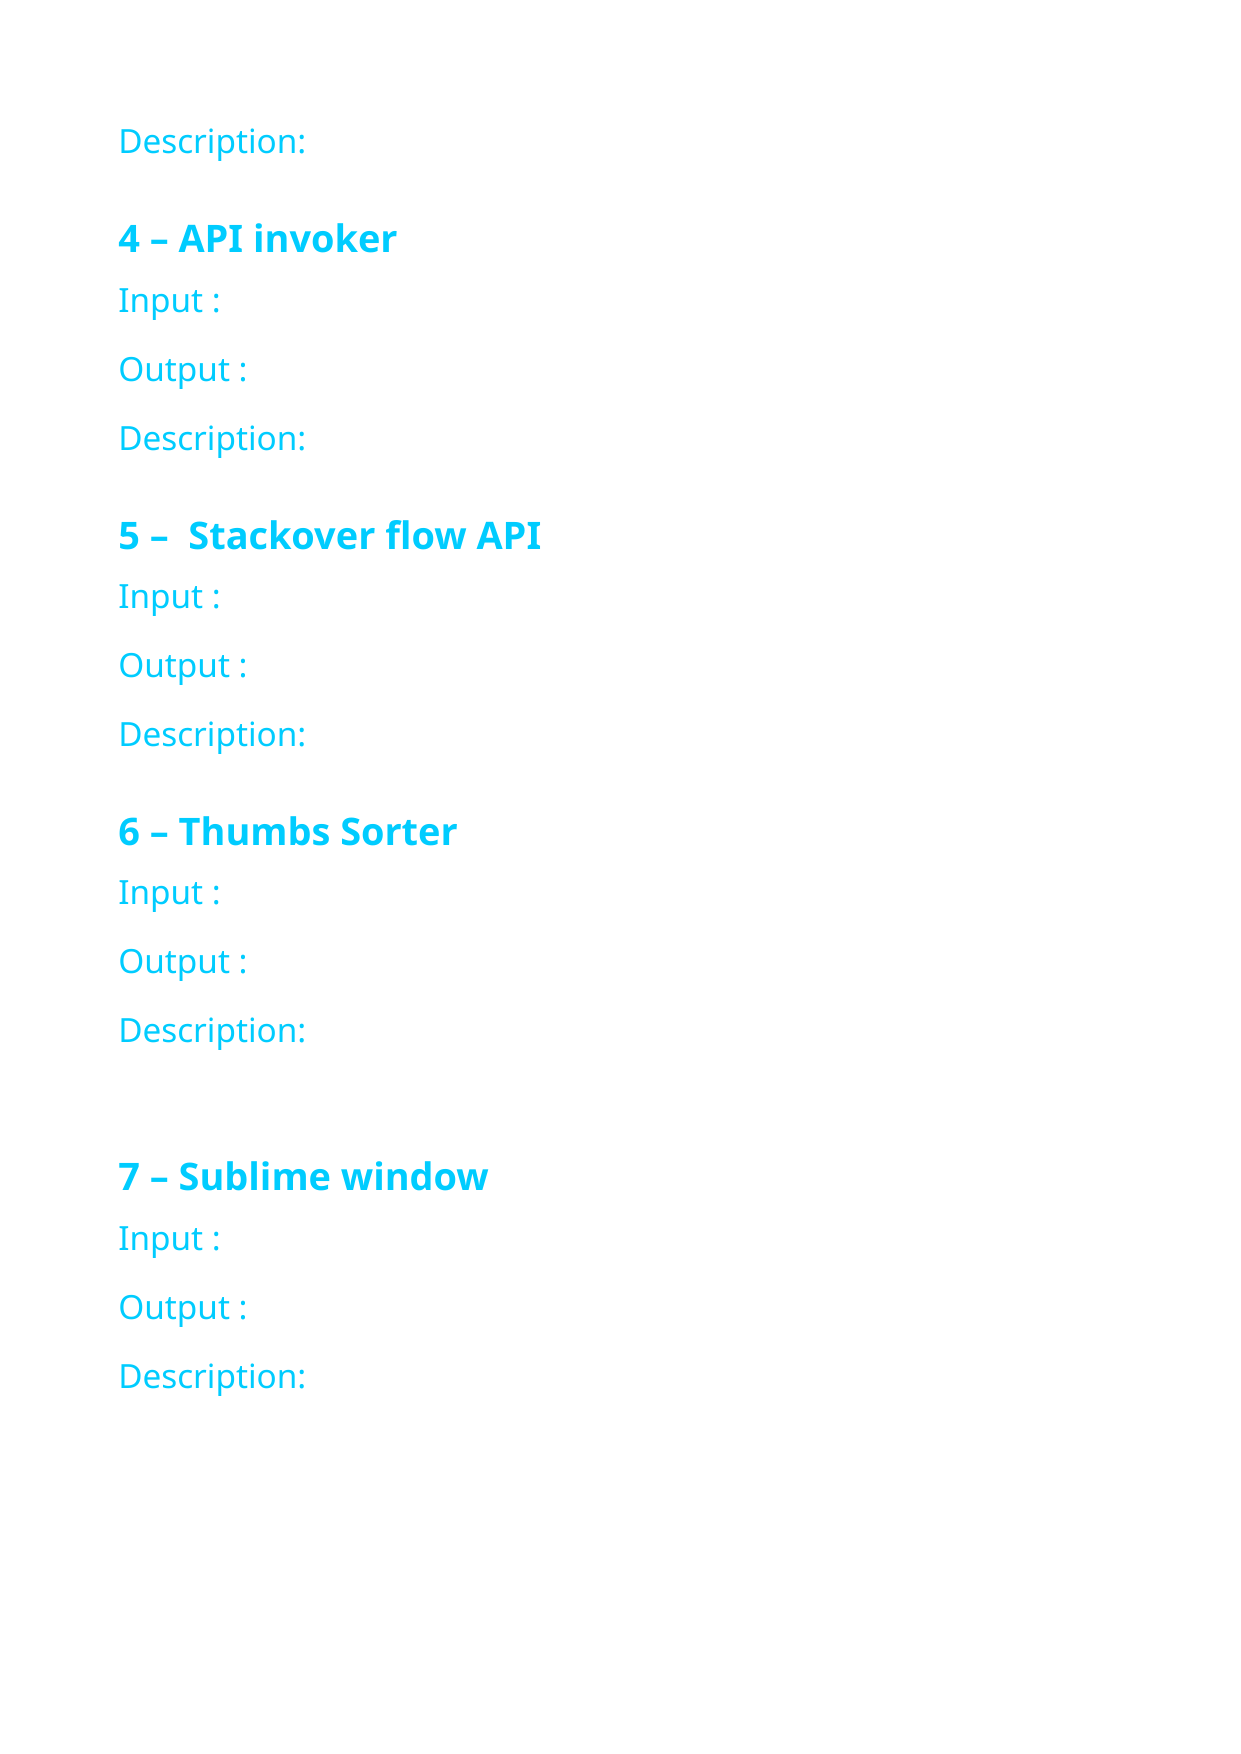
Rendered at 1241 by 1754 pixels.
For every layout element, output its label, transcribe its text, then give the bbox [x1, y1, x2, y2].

text Description: [118, 414, 1122, 460]
text Input : [118, 276, 1122, 322]
subtitle 6 – Thumbs Sorter [118, 805, 1122, 857]
subtitle 7 – Sublime window [118, 1150, 1122, 1202]
text Input : [118, 573, 1122, 618]
text Description: [118, 118, 1122, 163]
text Input : [118, 1214, 1122, 1260]
text Output : [118, 1283, 1122, 1329]
text Output : [118, 345, 1122, 391]
text Description: [118, 711, 1122, 756]
subtitle 5 – Stackover flow API [118, 508, 1122, 560]
subtitle 4 – API invoker [118, 212, 1122, 264]
text Description: [118, 1007, 1122, 1053]
text Output : [118, 642, 1122, 687]
text Output : [118, 938, 1122, 983]
text Input : [118, 869, 1122, 914]
text Description: [118, 1353, 1122, 1398]
